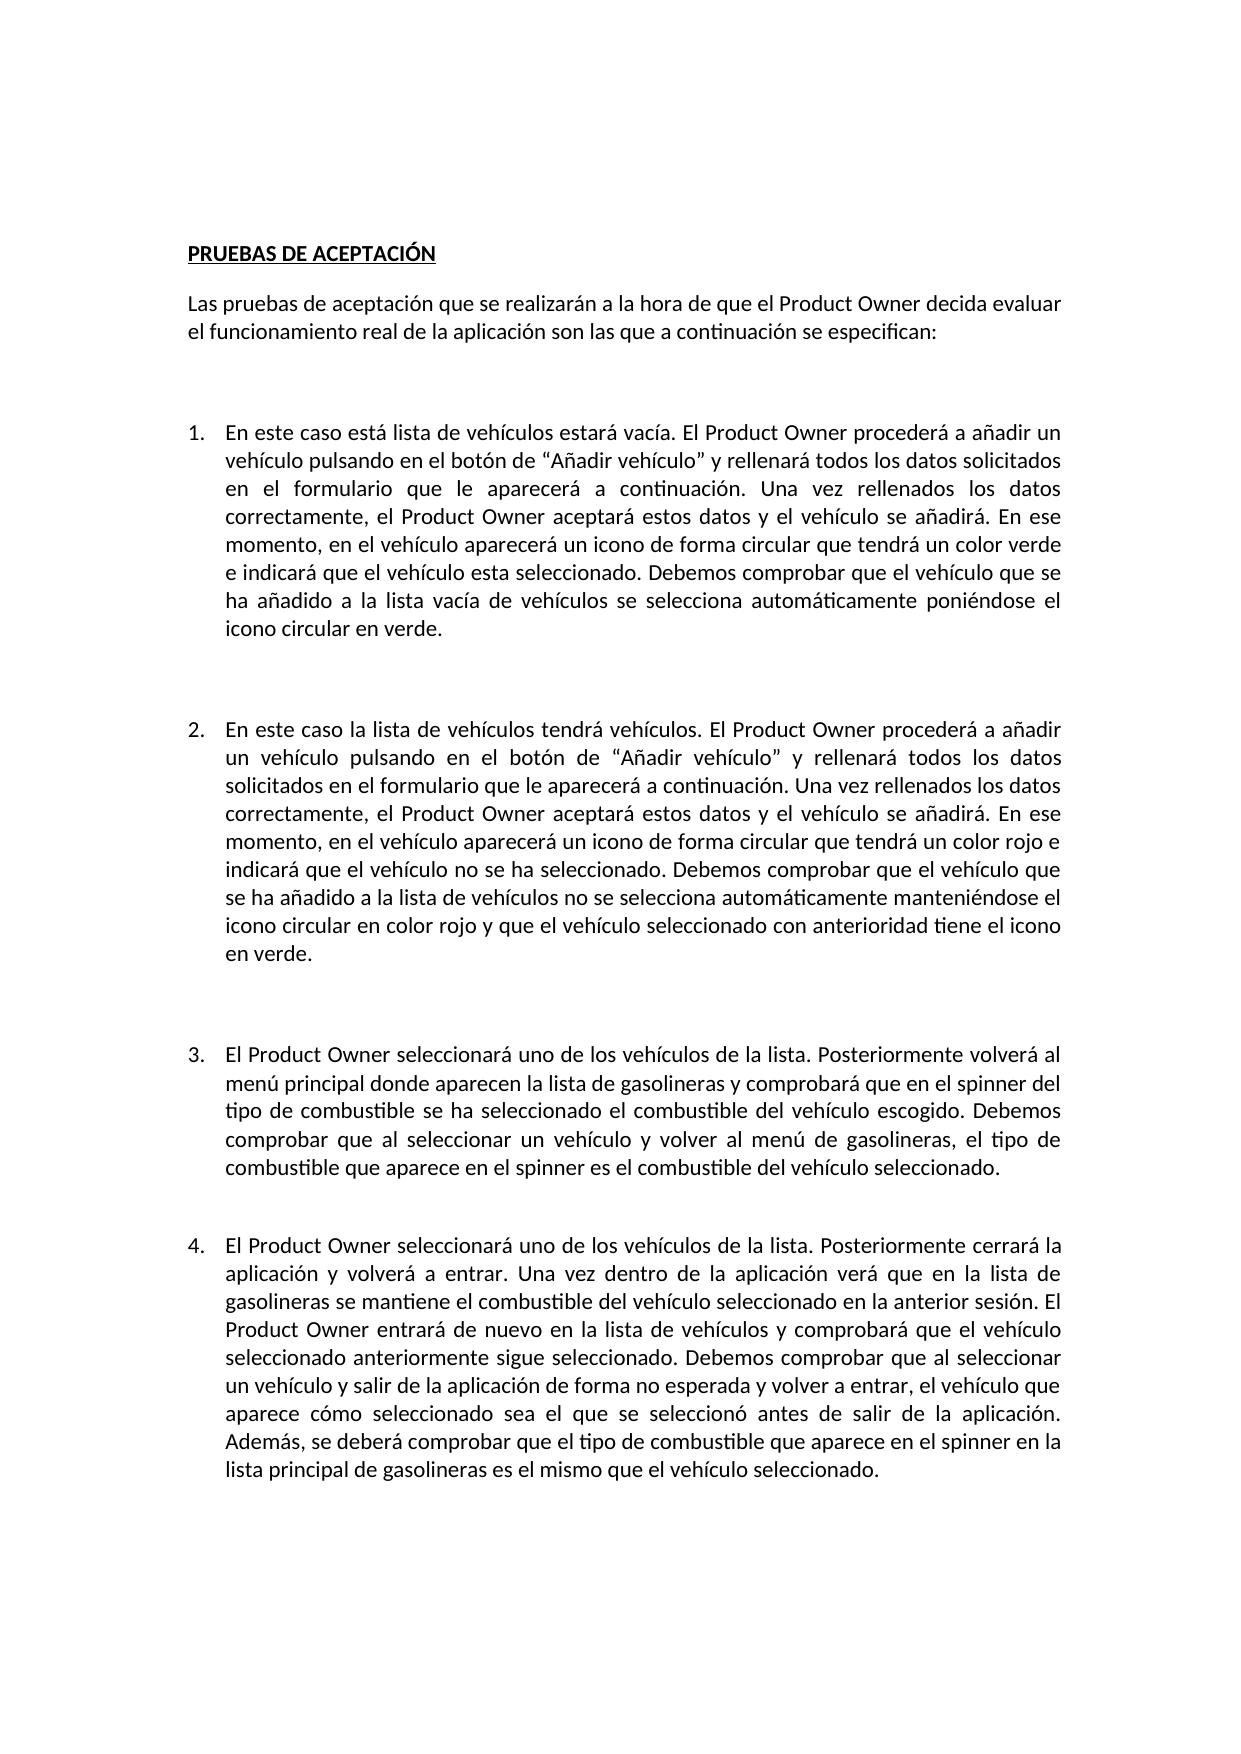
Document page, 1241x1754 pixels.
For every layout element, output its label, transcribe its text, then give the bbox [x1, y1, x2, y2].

text Las pruebas de aceptación que se realizarán a la hora de que el Product Owner decida evaluar el funcionamiento real de la aplicación son las que a continuación se especifican: [188, 289, 1063, 345]
list En este caso la lista de vehículos tendrá vehículos. El Product Owner procederá a añadir un vehículo pulsando en el botón de “Añadir vehículo” y rellenará todos los datos solicitados en el formulario que le aparecerá a continuación. Una vez rellenados los datos correctamente, el Product Owner aceptará estos datos y el vehículo se añadirá. En ese momento, en el vehículo aparecerá un icono de forma circular que tendrá un color rojo e indicará que el vehículo no se ha seleccionado. Debemos comprobar que el vehículo que se ha añadido a la lista de vehículos no se selecciona automáticamente manteniéndose el icono circular en color rojo y que el vehículo seleccionado con anterioridad tiene el icono en verde. [188, 715, 1063, 968]
list En este caso está lista de vehículos estará vacía. El Product Owner procederá a añadir un vehículo pulsando en el botón de “Añadir vehículo” y rellenará todos los datos solicitados en el formulario que le aparecerá a continuación. Una vez rellenados los datos correctamente, el Product Owner aceptará estos datos y el vehículo se añadirá. En ese momento, en el vehículo aparecerá un icono de forma circular que tendrá un color verde e indicará que el vehículo esta seleccionado. Debemos comprobar que el vehículo que se ha añadido a la lista vacía de vehículos se selecciona automáticamente poniéndose el icono circular en verde. [188, 418, 1063, 642]
subtitle PRUEBAS DE ACEPTACIÓN [188, 239, 1063, 267]
list El Product Owner seleccionará uno de los vehículos de la lista. Posteriormente volverá al menú principal donde aparecen la lista de gasolineras y comprobará que en el spinner del tipo de combustible se ha seleccionado el combustible del vehículo escogido. Debemos comprobar que al seleccionar un vehículo y volver al menú de gasolineras, el tipo de combustible que aparece en el spinner es el combustible del vehículo seleccionado. [188, 1041, 1063, 1181]
list El Product Owner seleccionará uno de los vehículos de la lista. Posteriormente cerrará la aplicación y volverá a entrar. Una vez dentro de la aplicación verá que en la lista de gasolineras se mantiene el combustible del vehículo seleccionado en la anterior sesión. El Product Owner entrará de nuevo en la lista de vehículos y comprobará que el vehículo seleccionado anteriormente sigue seleccionado. Debemos comprobar que al seleccionar un vehículo y salir de la aplicación de forma no esperada y volver a entrar, el vehículo que aparece cómo seleccionado sea el que se seleccionó antes de salir de la aplicación. Además, se deberá comprobar que el tipo de combustible que aparece en el spinner en la lista principal de gasolineras es el mismo que el vehículo seleccionado. [188, 1231, 1063, 1483]
